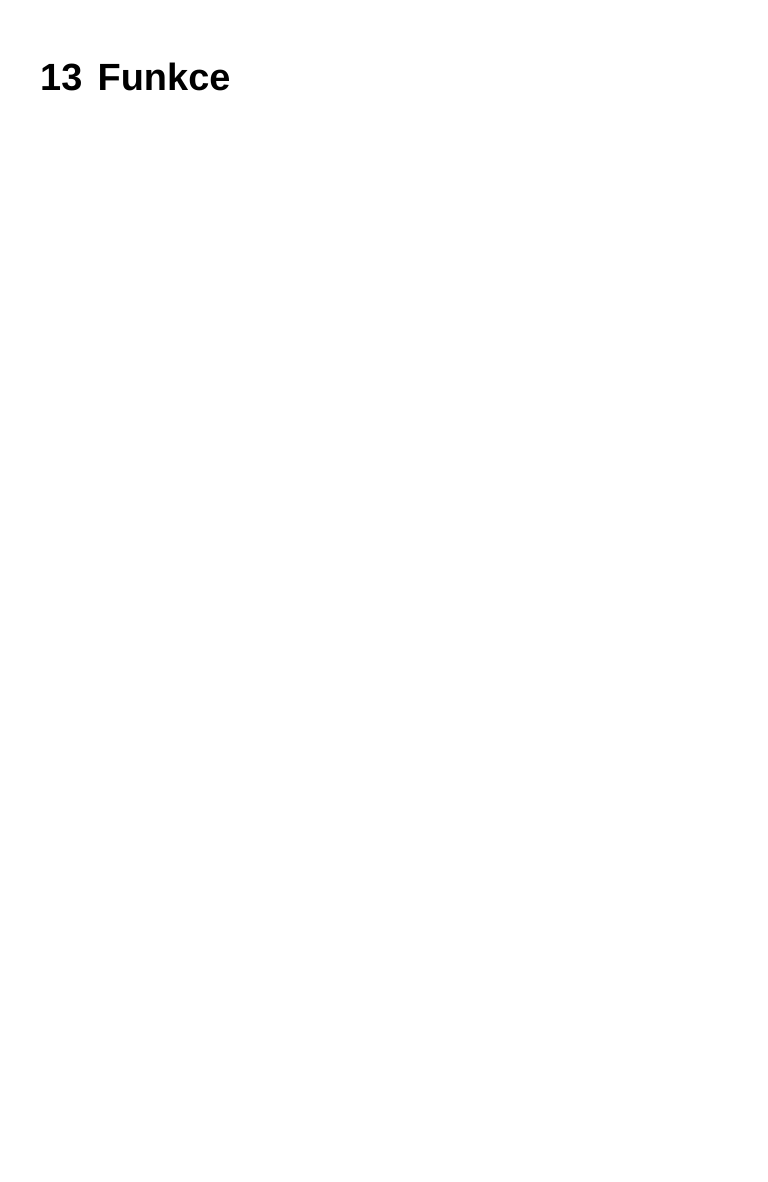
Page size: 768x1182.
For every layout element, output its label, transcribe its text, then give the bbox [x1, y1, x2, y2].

subtitle Funkce [29, 54, 738, 98]
